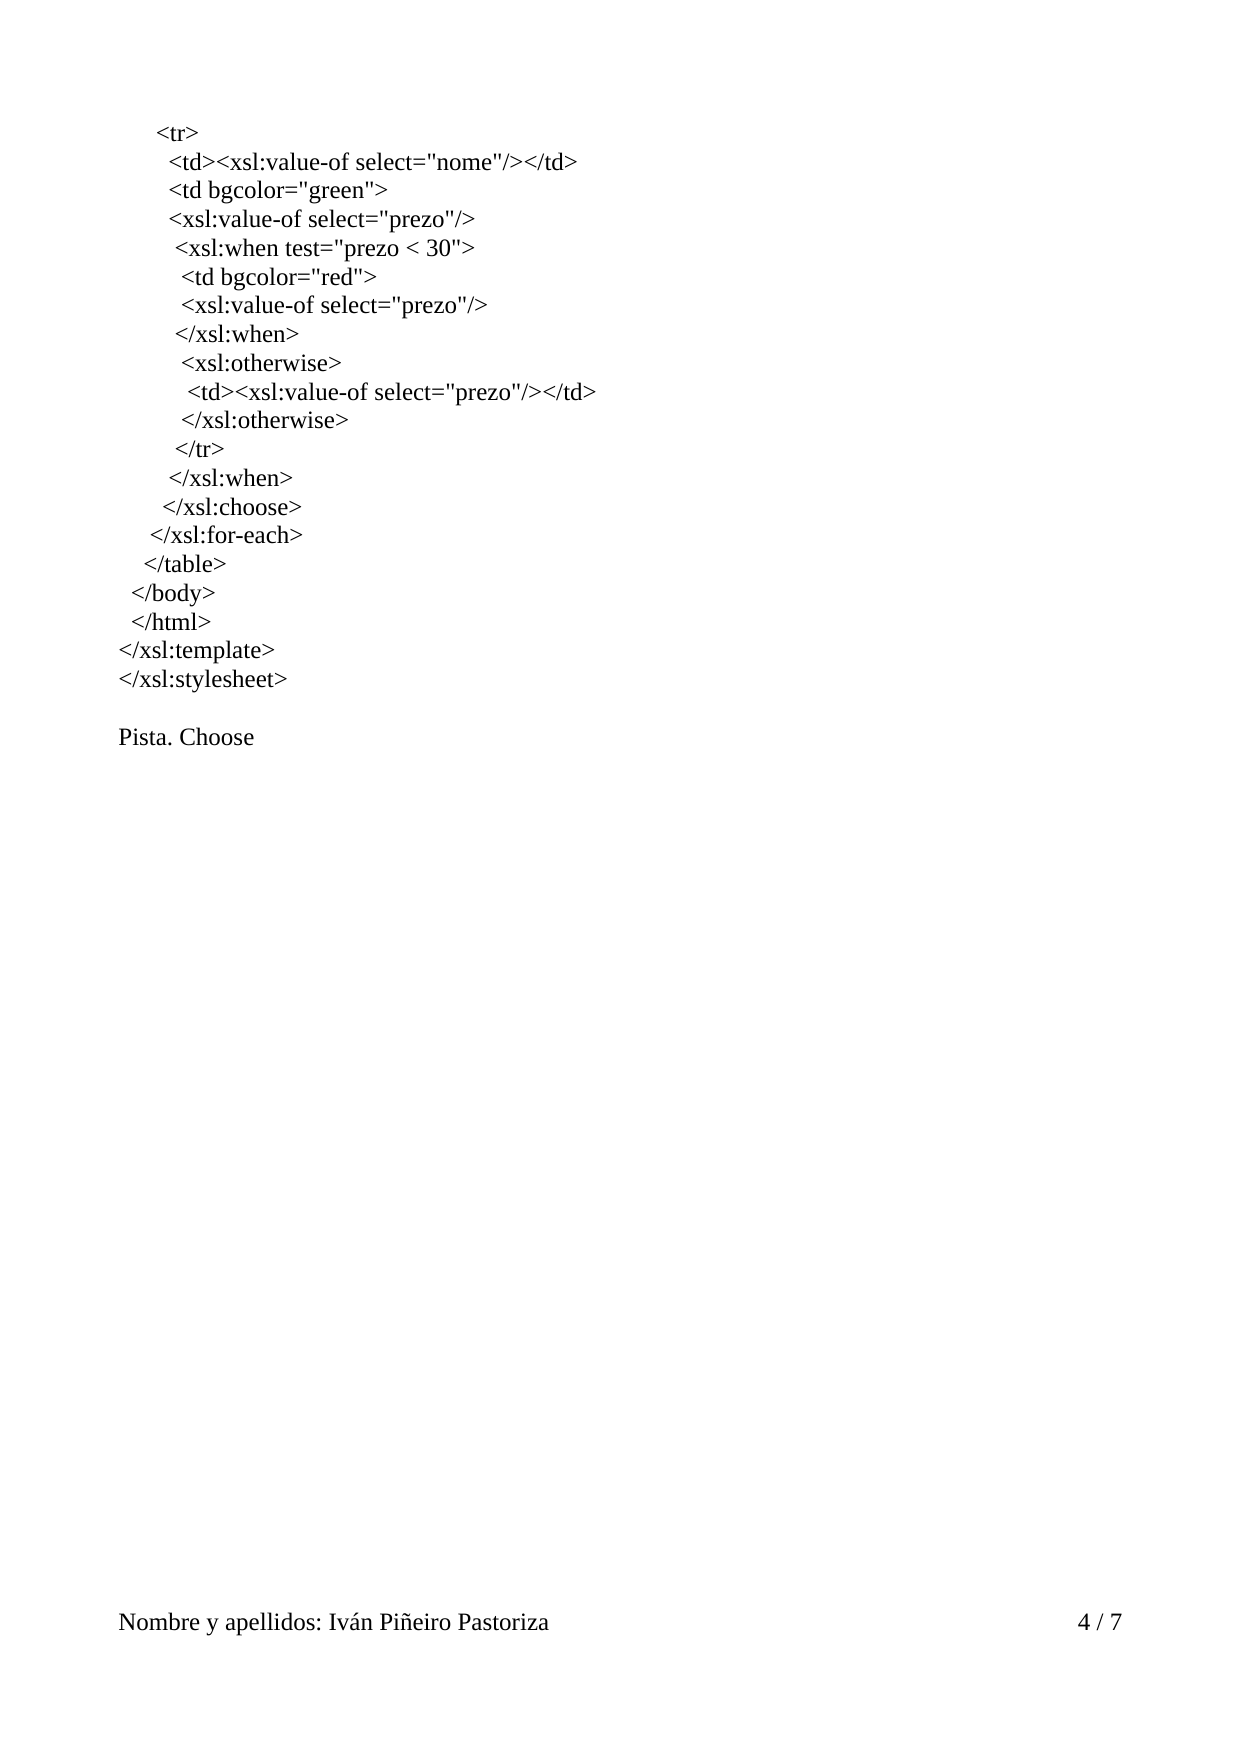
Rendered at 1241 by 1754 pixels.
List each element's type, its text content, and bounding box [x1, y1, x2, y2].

text <td bgcolor="green"> [118, 176, 1122, 204]
text Pista. Choose [118, 722, 1122, 751]
text <tr> [118, 118, 1122, 147]
text <xsl:otherwise> [118, 348, 1122, 377]
text <xsl:when test="prezo < 30"> [118, 233, 1122, 262]
text </xsl:template> [118, 636, 1122, 664]
text <td><xsl:value-of select="prezo"/></td> [118, 377, 1122, 406]
text </xsl:stylesheet> [118, 664, 1122, 693]
text </body> [118, 578, 1122, 607]
text </table> [118, 549, 1122, 578]
text </xsl:when> [118, 463, 1122, 492]
text </xsl:choose> [118, 492, 1122, 521]
text </xsl:when> [118, 319, 1122, 348]
text <td><xsl:value-of select="nome"/></td> [118, 147, 1122, 176]
text <xsl:value-of select="prezo"/> [118, 291, 1122, 319]
text <xsl:value-of select="prezo"/> [118, 204, 1122, 233]
text </html> [118, 607, 1122, 636]
text <td bgcolor="red"> [118, 262, 1122, 291]
text </xsl:otherwise> [118, 406, 1122, 434]
text </tr> [118, 434, 1122, 463]
text </xsl:for-each> [118, 521, 1122, 549]
